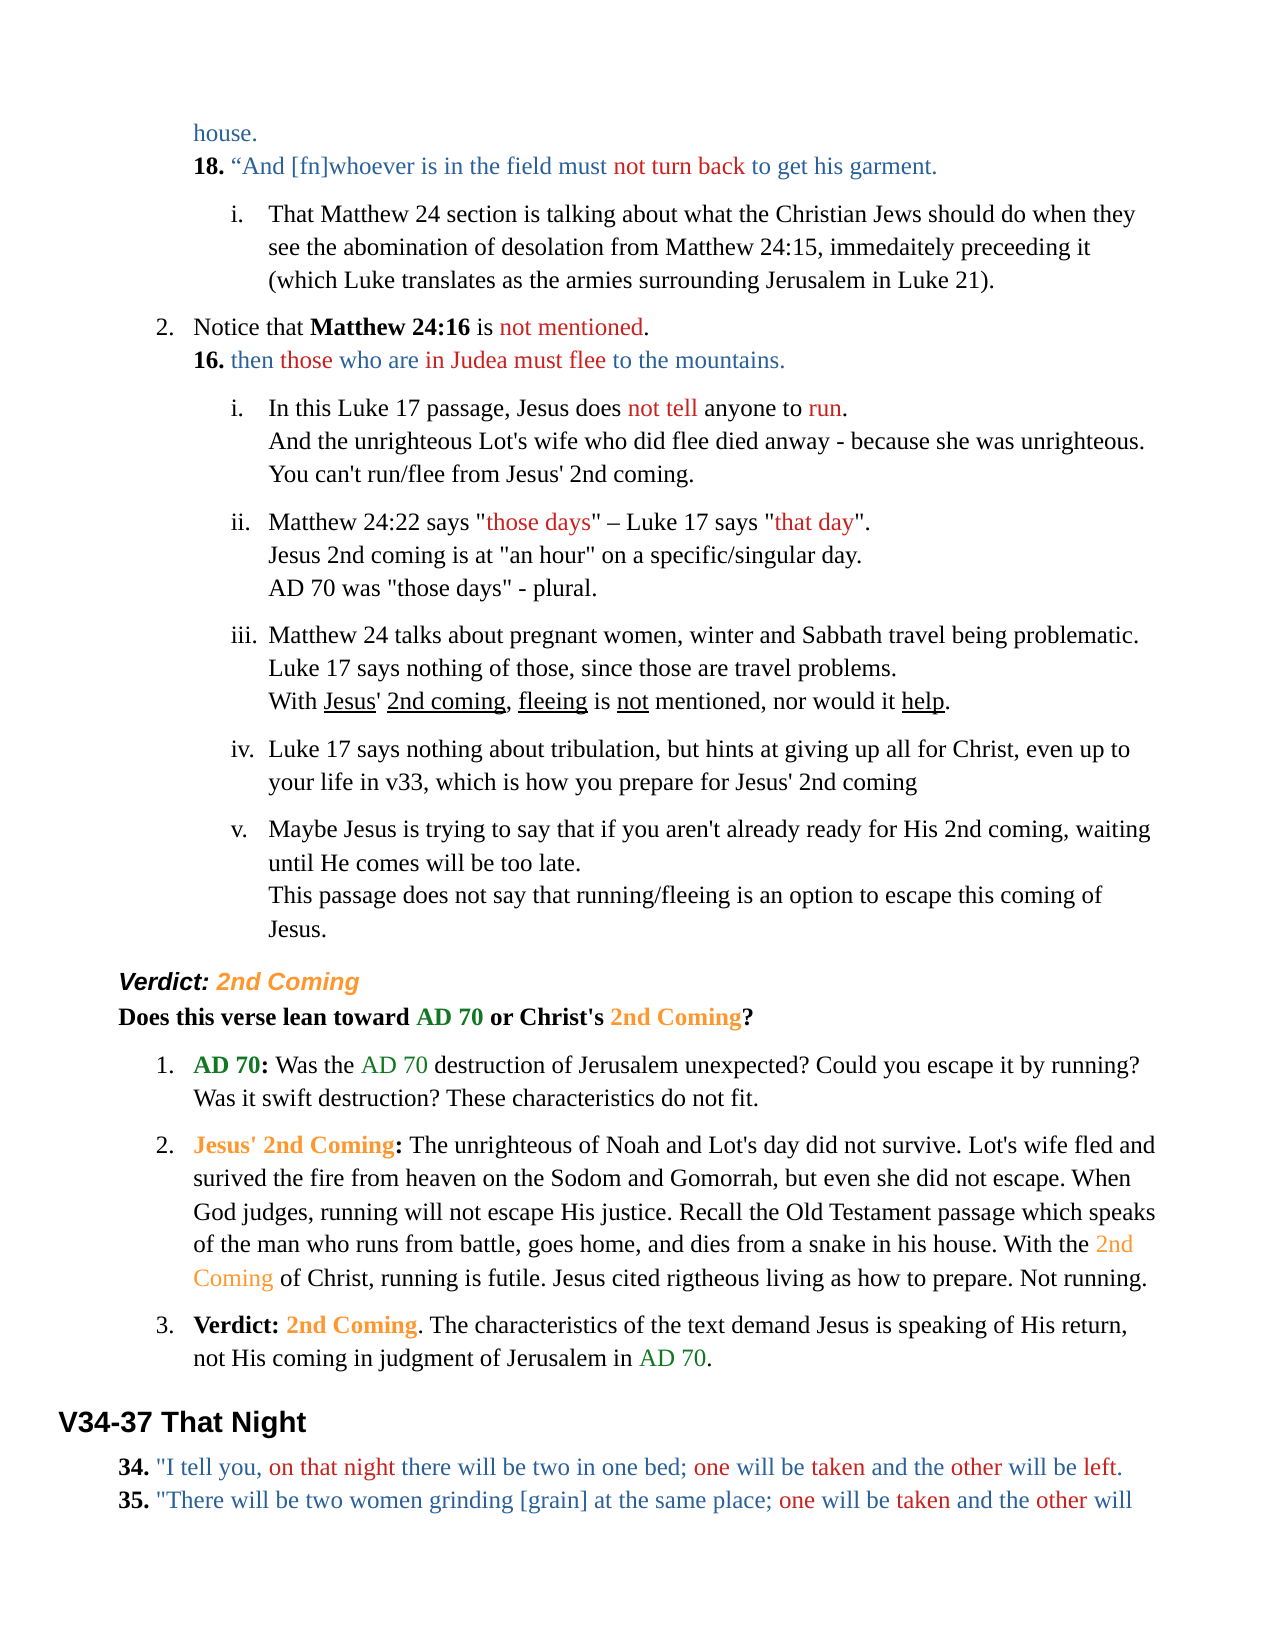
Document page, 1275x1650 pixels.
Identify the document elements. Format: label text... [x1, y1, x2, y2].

list Verdict: 2nd Coming. The characteristics of the text demand Jesus is speaking of His return, not His coming in judgment of Jerusalem in AD 70. [156, 1310, 1157, 1372]
text 34. "I tell you, on that night there will be two in one bed; one will be taken and the other will be left. 35. "There will be two women grinding [grain] at the same place; one will be taken and the other will [118, 1452, 1157, 1513]
list Matthew 24:22 says "those days" – Luke 17 says "that day". Jesus 2nd coming is at "an hour" on a specific/singular day. AD 70 was "those days" - plural. [231, 507, 1157, 601]
list Maybe Jesus is trying to say that if you aren't already ready for His 2nd coming, waiting until He comes will be too late. This passage does not say that running/fleeing is an option to escape this coming of Jesus. [231, 814, 1157, 942]
text Does this verse lean toward AD 70 or Christ's 2nd Coming? [118, 1002, 1157, 1031]
list Notice that Matthew 24:16 is not mentioned. 16. then those who are in Judea must flee to the mountains. [156, 312, 1157, 374]
list house. 18. “And [fn]whoever is in the field must not turn back to get his garment. [156, 118, 1157, 180]
list Matthew 24 talks about pregnant women, winter and Sabbath travel being problematic. Luke 17 says nothing of those, since those are travel problems. With Jesus' 2nd coming, fleeing is not mentioned, nor would it help. [231, 620, 1157, 715]
list That Matthew 24 section is talking about what the Christian Jews should do when they see the abomination of desolation from Matthew 24:15, immedaitely preceeding it (which Luke translates as the armies surrounding Jerusalem in Luke 21). [231, 199, 1157, 293]
list AD 70: Was the AD 70 destruction of Jerusalem unexpected? Could you escape it by running? Was it swift destruction? These characteristics do not fit. [156, 1050, 1157, 1112]
list Jesus' 2nd Coming: The unrighteous of Noah and Lot's day did not survive. Lot's wife fled and surived the fire from heaven on the Sodom and Gomorrah, but even she did not escape. When God judges, running will not escape His justice. Recall the Old Testament passage which speaks of the man who runs from battle, goes home, and dies from a snake in his house. With the 2nd Coming of Christ, running is futile. Jesus cited rigtheous living as how to prepare. Not running. [156, 1131, 1157, 1291]
subtitle V34-37 That Night [58, 1405, 1157, 1439]
subtitle Verdict: 2nd Coming [118, 967, 1157, 996]
list Luke 17 says nothing about tribulation, but hints at giving up all for Christ, even up to your life in v33, which is how you prepare for Jesus' 2nd coming [231, 734, 1157, 796]
list In this Luke 17 passage, Jesus does not tell anyone to run. And the unrighteous Lot's wife who did flee died anway - because she was unrighteous. You can't run/flee from Jesus' 2nd coming. [231, 393, 1157, 488]
